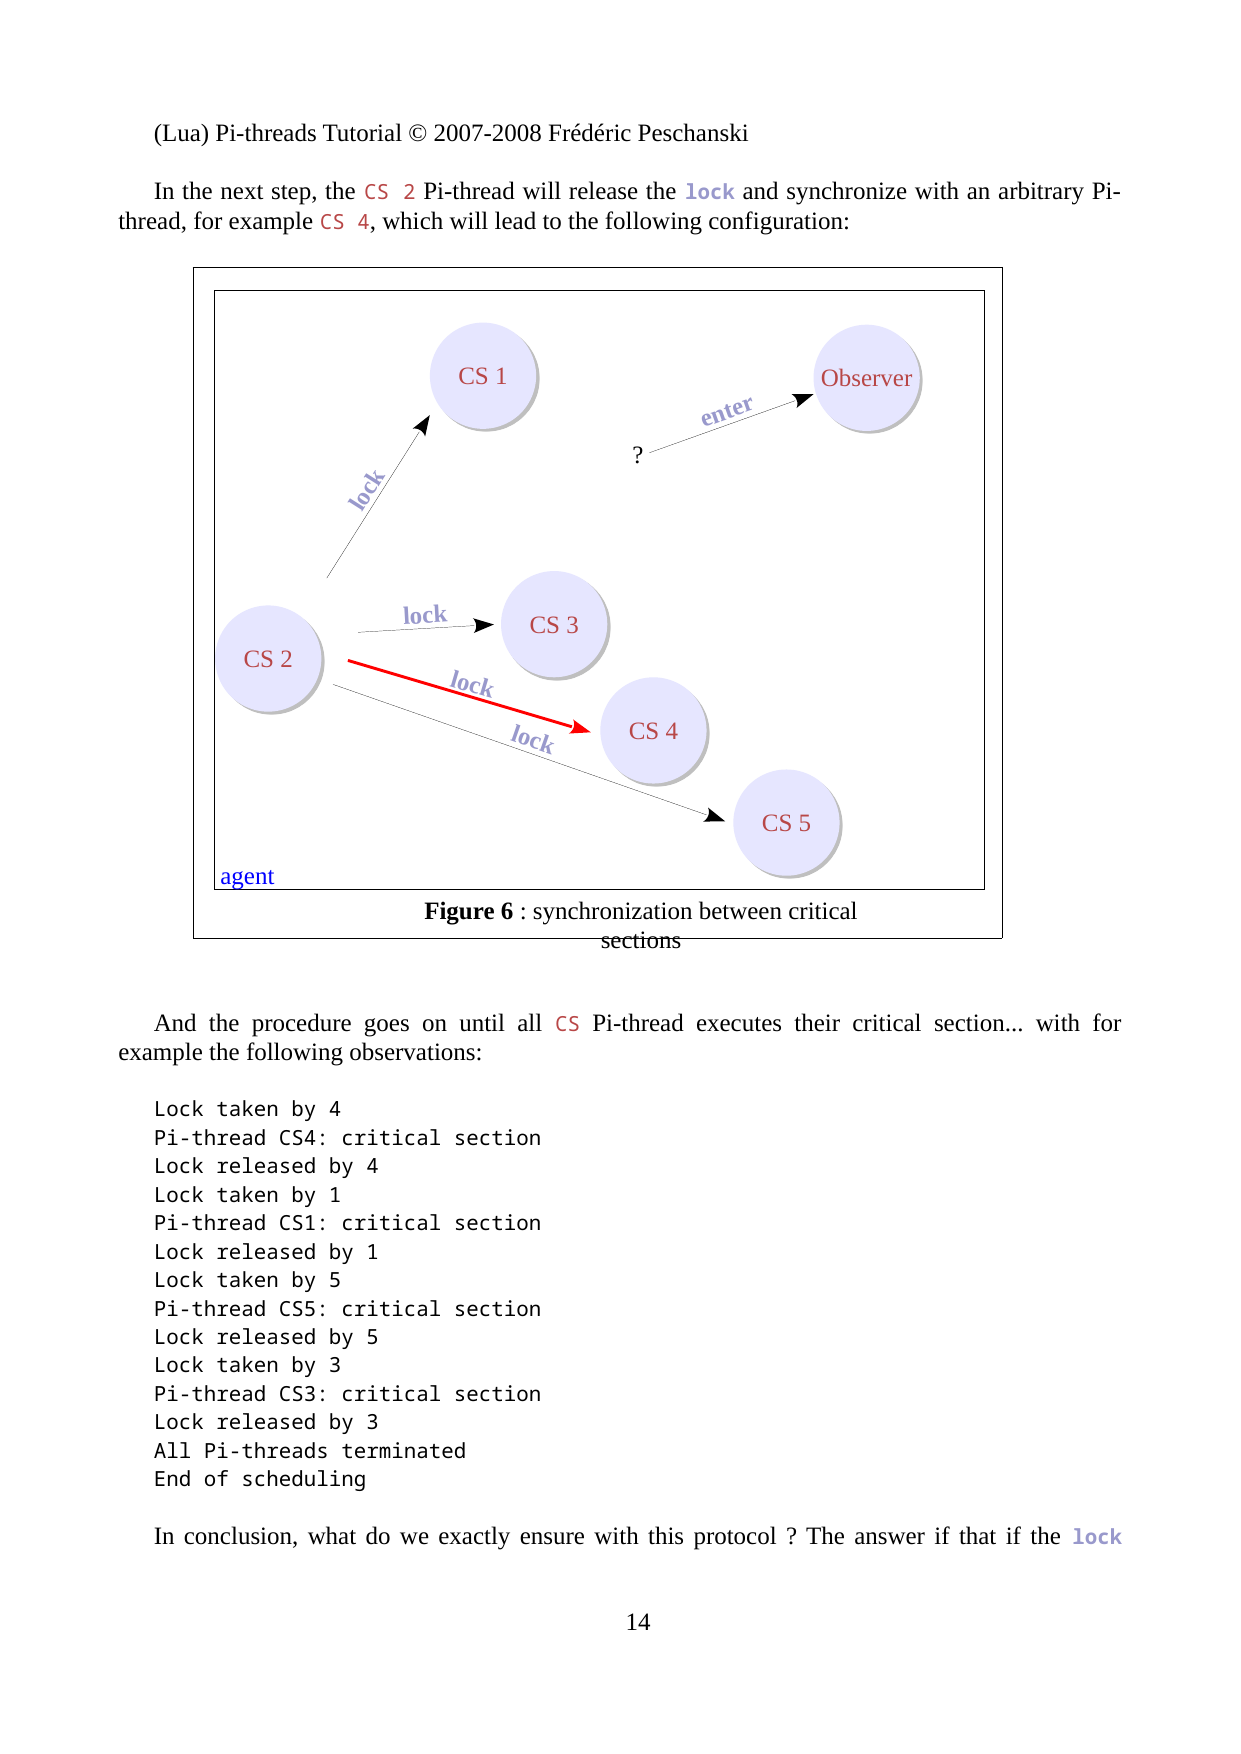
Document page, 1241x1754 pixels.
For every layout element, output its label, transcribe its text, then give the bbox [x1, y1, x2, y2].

text Pi-thread CS5: critical section [118, 1294, 1122, 1322]
text End of scheduling [118, 1464, 1122, 1493]
text Lock released by 1 [118, 1237, 1122, 1265]
text Pi-thread CS4: critical section [118, 1123, 1122, 1151]
text And the procedure goes on until all CS Pi-thread executes their critical section... with for example the following observations: [118, 1008, 1122, 1066]
text Pi-thread CS1: critical section [118, 1208, 1122, 1237]
text Lock released by 5 [118, 1322, 1122, 1351]
text Lock taken by 4 [118, 1094, 1122, 1123]
text Lock released by 3 [118, 1407, 1122, 1436]
text Lock taken by 3 [118, 1351, 1122, 1379]
text Lock released by 4 [118, 1151, 1122, 1180]
text In conclusion, what do we exactly ensure with this protocol ? The answer if that if the lock [118, 1521, 1122, 1551]
text In the next step, the CS 2 Pi-thread will release the lock and synchronize with an arbitrary Pi-thread, for example CS 4, which will lead to the following configuration: [118, 176, 1122, 235]
text Lock taken by 5 [118, 1265, 1122, 1294]
text Pi-thread CS3: critical section [118, 1379, 1122, 1407]
text All Pi-threads terminated [118, 1436, 1122, 1464]
text Lock taken by 1 [118, 1180, 1122, 1208]
